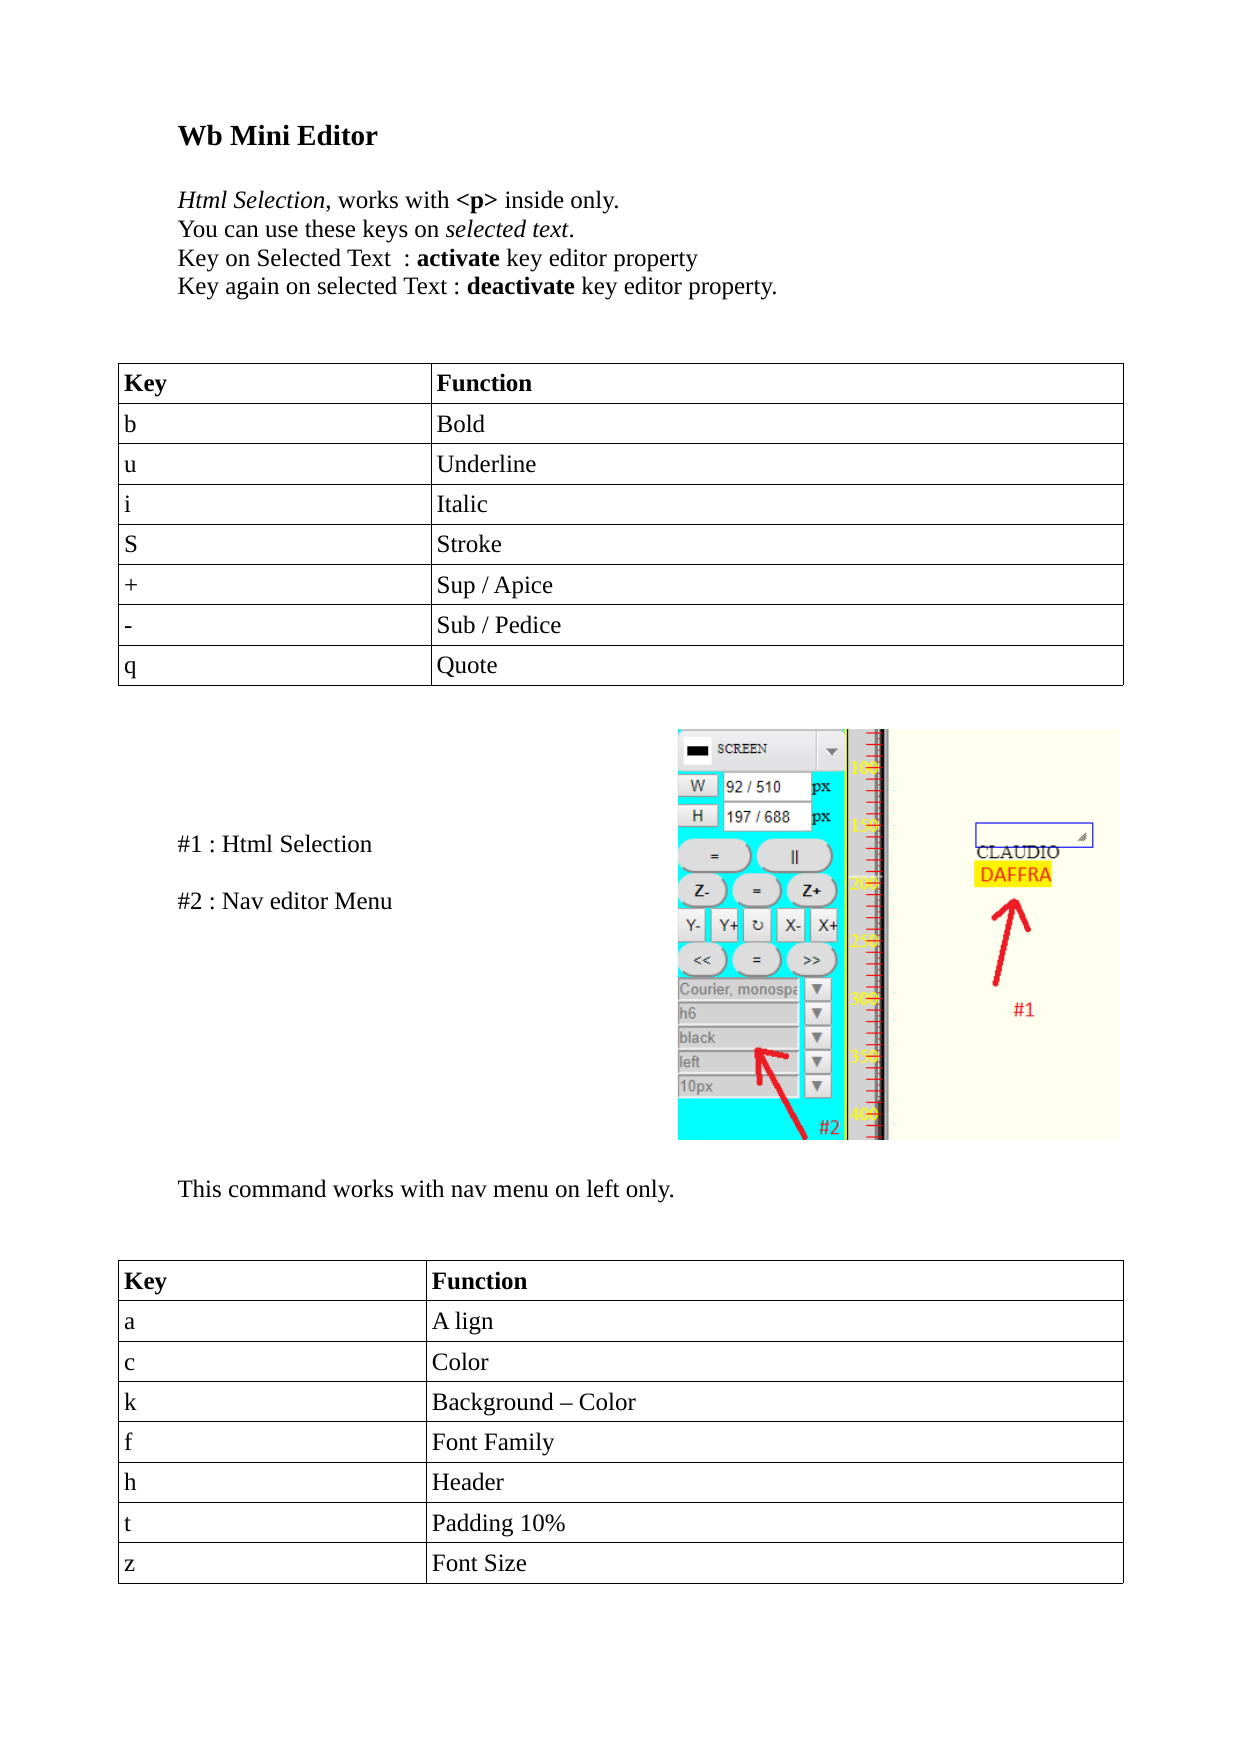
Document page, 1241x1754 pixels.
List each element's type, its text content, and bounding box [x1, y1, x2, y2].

table_cell u [119, 444, 431, 483]
table_cell c [119, 1342, 426, 1381]
table_cell Header [427, 1463, 1123, 1502]
table_cell h [119, 1463, 426, 1502]
table_cell f [119, 1422, 426, 1462]
table_cell Font Family [427, 1422, 1123, 1462]
table_cell q [119, 646, 431, 685]
table_cell Sup / Apice [432, 565, 1123, 604]
list You can use these keys on selected text. [177, 214, 1122, 243]
table_cell A lign [427, 1301, 1123, 1341]
table_cell Font Size [427, 1543, 1123, 1583]
table_cell b [119, 404, 431, 443]
table_cell t [119, 1503, 426, 1542]
table_header Function [432, 364, 1123, 403]
table_cell a [119, 1301, 426, 1341]
list Key again on selected Text : deactivate key editor property. [177, 271, 1122, 300]
list This command works with nav menu on left only. [177, 1174, 1122, 1203]
table_cell Padding 10% [427, 1503, 1123, 1542]
list Wb Mini Editor [177, 118, 1122, 152]
table_cell i [119, 485, 431, 524]
table_cell k [119, 1382, 426, 1421]
table_cell Color [427, 1342, 1123, 1381]
table_cell z [119, 1543, 426, 1583]
list #2 : Nav editor Menu [177, 886, 677, 915]
table_cell Sub / Pedice [432, 605, 1123, 645]
table_cell Italic [432, 485, 1123, 524]
table_header Function [427, 1261, 1123, 1300]
picture [677, 729, 1120, 1140]
table_cell Stroke [432, 525, 1123, 564]
table_cell - [119, 605, 431, 645]
table_header Key [119, 364, 431, 403]
table_header Key [119, 1261, 426, 1300]
list Html Selection, works with <p> inside only. [177, 185, 1122, 214]
table_cell S [119, 525, 431, 564]
table_cell Background – Color [427, 1382, 1123, 1421]
list Key on Selected Text : activate key editor property [177, 243, 1122, 271]
table_cell + [119, 565, 431, 604]
table_cell Underline [432, 444, 1123, 483]
list #1 : Html Selection [177, 829, 677, 858]
table_cell Bold [432, 404, 1123, 443]
table_cell Quote [432, 646, 1123, 685]
